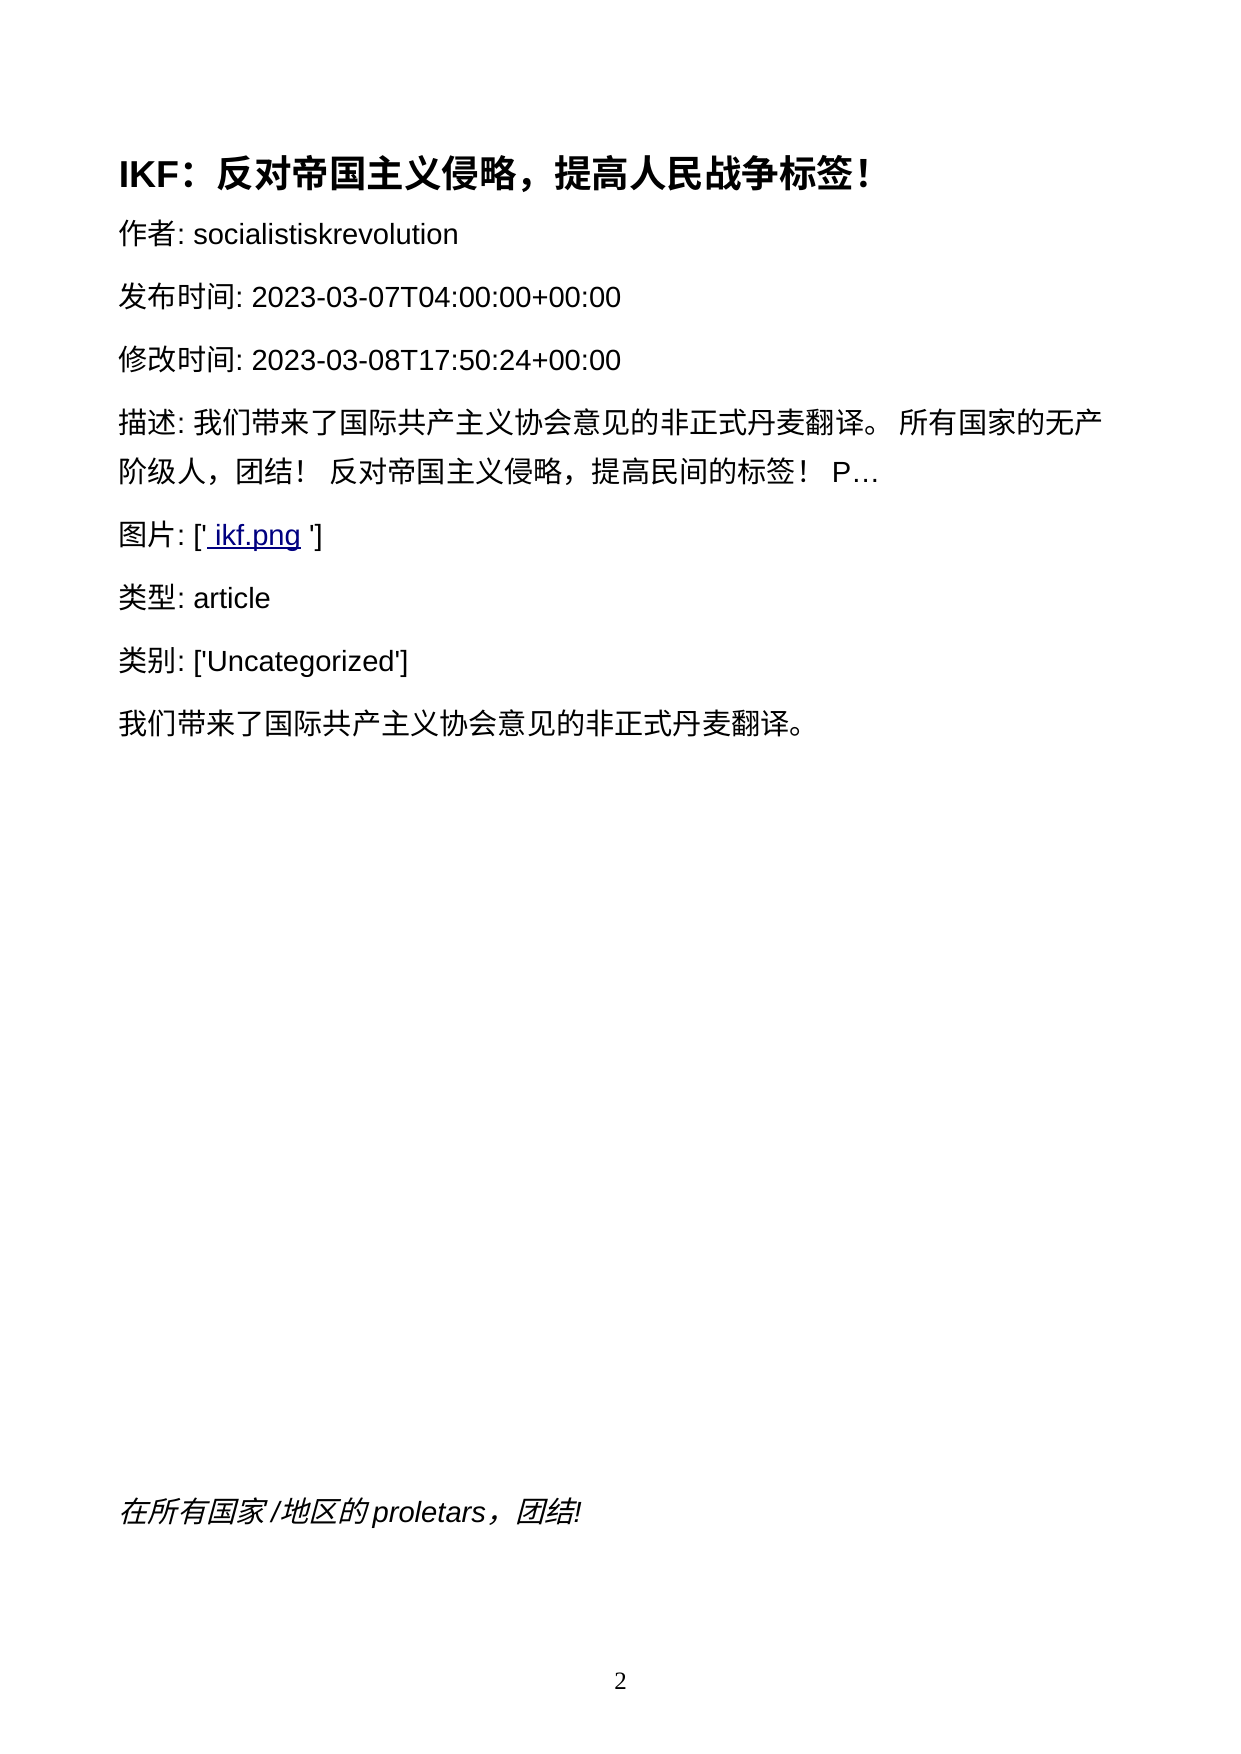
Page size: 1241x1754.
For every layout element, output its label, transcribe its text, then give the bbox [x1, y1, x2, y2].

text 类别: ['Uncategorized'] [118, 638, 1122, 680]
text 修改时间: 2023-03-08T17:50:24+00:00 [118, 337, 1122, 379]
text 发布时间: 2023-03-07T04:00:00+00:00 [118, 273, 1122, 316]
subtitle IKF：反对帝国主义侵略，提高人民战争标签！ [118, 143, 1122, 198]
text 图片: [' ikf.png '] [118, 511, 1122, 554]
text 作者: socialistiskrevolution [118, 210, 1122, 253]
text 类型: article [118, 574, 1122, 617]
text 在所有国家 /地区的proletars，团结! [118, 764, 1122, 1530]
text 我们带来了国际共产主义协会意见的非正式丹麦翻译。 [118, 701, 1122, 743]
text 描述: 我们带来了国际共产主义协会意见的非正式丹麦翻译。 所有国家的无产阶级人，团结！ 反对帝国主义侵略，提高民间的标签！ P… [118, 400, 1122, 491]
